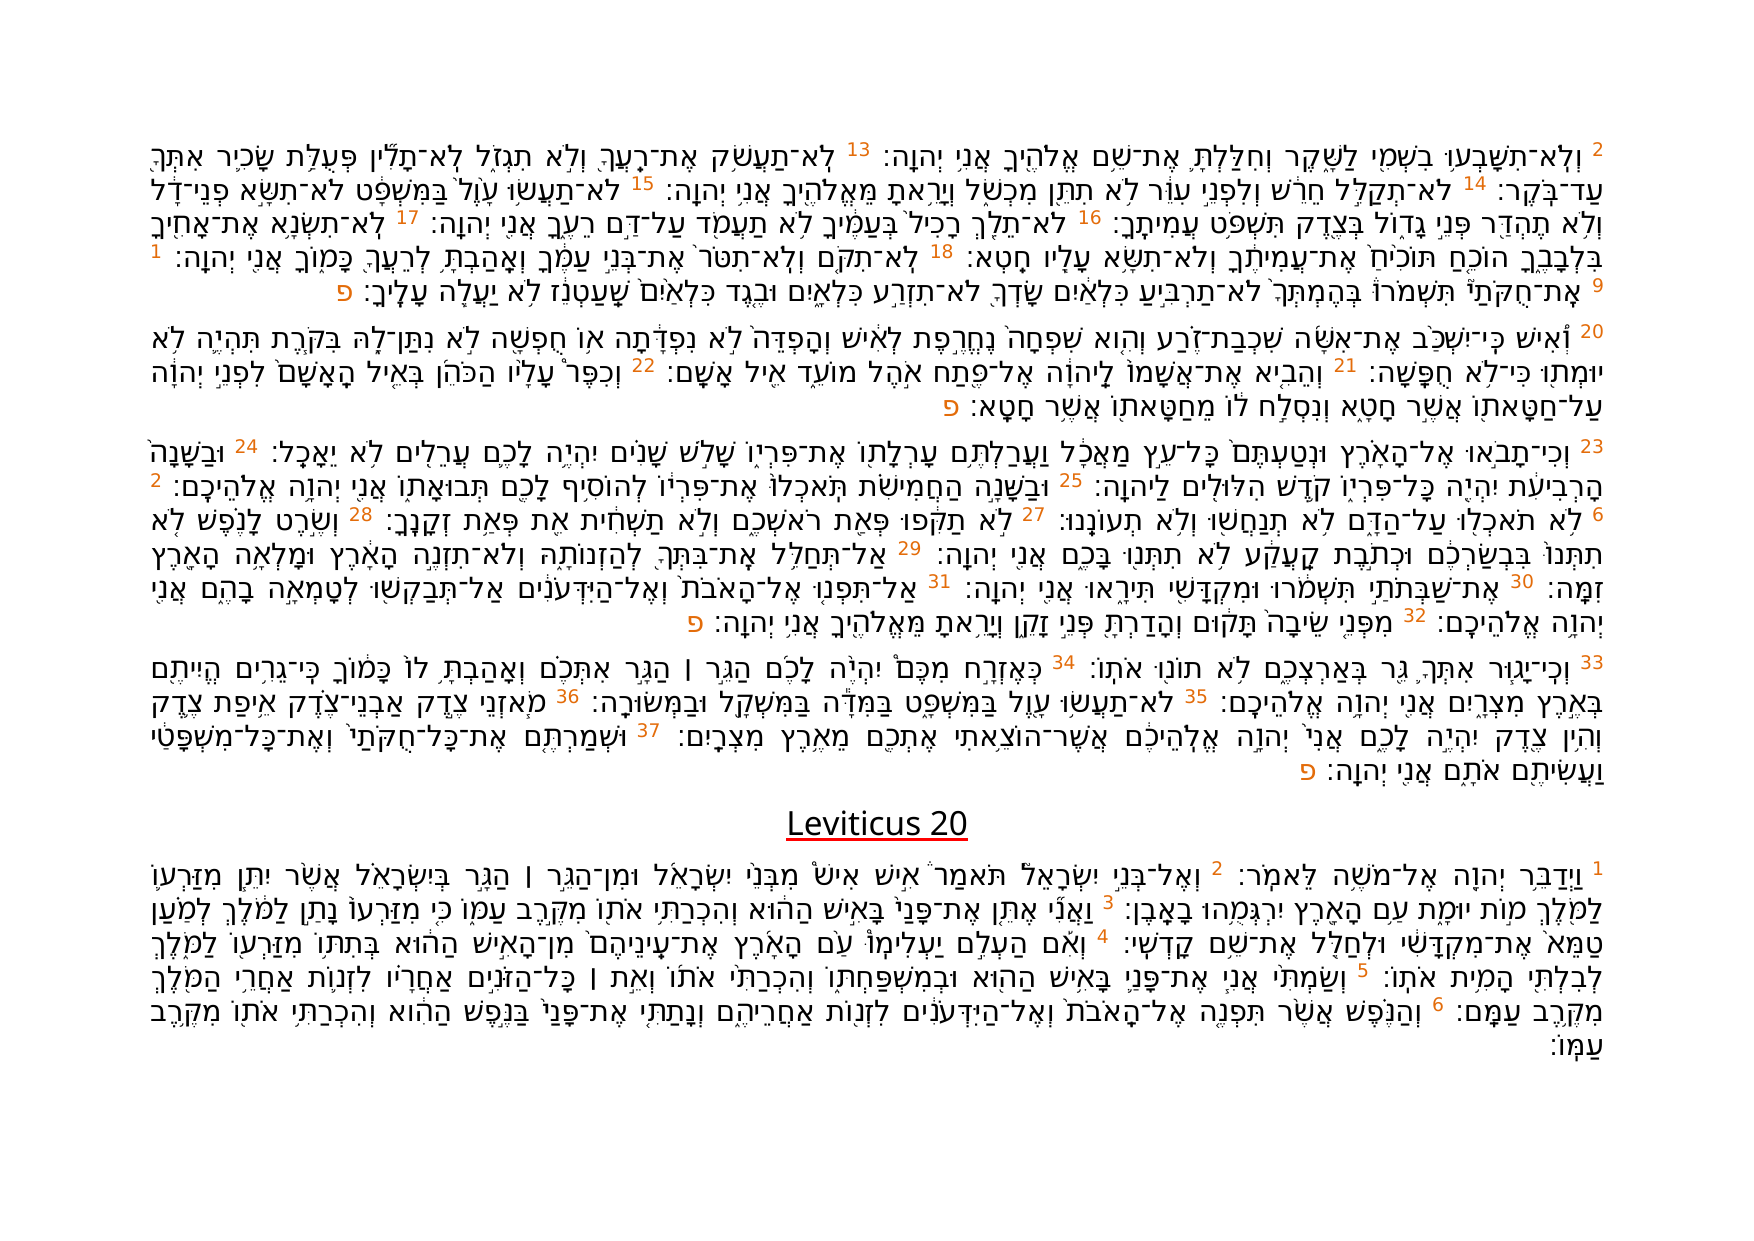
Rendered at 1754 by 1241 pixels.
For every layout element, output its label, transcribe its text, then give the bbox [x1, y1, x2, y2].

text 20 וְ֠אִישׁ כִּֽי־יִשְׁכַּ֨ב אֶת־אִשָּׁ֜ה שִׁכְבַת־זֶ֗רַע וְהִ֤וא שִׁפְחָה֙ נֶחֱרֶ֣פֶת לְאִ֔ישׁ וְהָפְדֵּה֙ לֹ֣א נִפְדָּ֔תָה א֥וֹ חֻפְשָׁ֖ה לֹ֣א נִתַּן־לָ֑הּ בִּקֹּ֧רֶת תִּהְיֶ֛ה לֹ֥א יוּמְת֖וּ כִּי־לֹ֥א חֻפָּֽשָׁה׃ ‬‬‬21 וְהֵבִ֤יא אֶת־אֲשָׁמוֹ֙ לַֽיהוָ֔ה אֶל־פֶּ֖תַח אֹ֣הֶל מוֹעֵ֑ד אֵ֖יל אָשָֽׁם׃ ‬‬‬22 וְכִפֶּר֩ עָלָ֨יו הַכֹּהֵ֜ן בְּאֵ֤יל הָֽאָשָׁם֙ לִפְנֵ֣י יְהוָ֔ה עַל־חַטָּאת֖וֹ אֲשֶׁ֣ר חָטָ֑א וְנִסְלַ֣ח ל֔וֹ מֵחַטָּאת֖וֹ אֲשֶׁ֥ר חָטָֽא׃ פ ‬‬‬‬‬‬ [150, 321, 1604, 423]
text 1 וַיְדַבֵּ֥ר יְהוָ֖ה אֶל־מֹשֶׁ֥ה לֵּאמֹֽר׃ 2 וְאֶל־בְּנֵ֣י יִשְׂרָאֵל֘ תֹּאמַר֒ אִ֣ישׁ אִישׁ֩ מִבְּנֵ֨י יִשְׂרָאֵ֜ל וּמִן־הַגֵּ֣ר ׀ הַגָּ֣ר בְּיִשְׂרָאֵ֗ל אֲשֶׁ֨ר יִתֵּ֧ן מִזַּרְע֛וֹ לַמֹּ֖לֶךְ מ֣וֹת יוּמָ֑ת עַ֥ם הָאָ֖רֶץ יִרְגְּמֻ֥הוּ בָאָֽבֶן׃ ‬‬‬3 וַאֲנִ֞י אֶתֵּ֤ן אֶת־פָּנַי֙ בָּאִ֣ישׁ הַה֔וּא וְהִכְרַתִּ֥י אֹת֖וֹ מִקֶּ֣רֶב עַמּ֑וֹ כִּ֤י מִזַּרְעוֹ֙ נָתַ֣ן לַמֹּ֔לֶךְ לְמַ֗עַן טַמֵּא֙ אֶת־מִקְדָּשִׁ֔י וּלְחַלֵּ֖ל אֶת־שֵׁ֥ם קָדְשִֽׁי׃ ‬‬‬4 וְאִ֡ם הַעְלֵ֣ם יַעְלִימֽוּ֩ עַ֨ם הָאָ֜רֶץ אֶת־עֵֽינֵיהֶם֙ מִן־הָאִ֣ישׁ הַה֔וּא בְּתִתּ֥וֹ מִזַּרְע֖וֹ לַמֹּ֑לֶךְ לְבִלְתִּ֖י הָמִ֥ית אֹתֽוֹ׃ ‬‬‬5 וְשַׂמְתִּ֨י אֲנִ֧י אֶת־פָּנַ֛י בָּאִ֥ישׁ הַה֖וּא וּבְמִשְׁפַּחְתּ֑וֹ וְהִכְרַתִּ֨י אֹת֜וֹ וְאֵ֣ת ׀ כָּל־הַזֹּנִ֣ים אַחֲרָ֗יו לִזְנ֛וֹת אַחֲרֵ֥י הַמֹּ֖לֶךְ מִקֶּ֥רֶב עַמָּֽם׃ ‬‬‬6 וְהַנֶּ֗פֶשׁ אֲשֶׁ֨ר תִּפְנֶ֤ה אֶל־הָֽאֹבֹת֙ וְאֶל־הַיִּדְּעֹנִ֔ים לִזְנ֖וֹת אַחֲרֵיהֶ֑ם וְנָתַתִּ֤י אֶת־פָּנַי֙ בַּנֶּ֣פֶשׁ הַהִ֔וא וְהִכְרַתִּ֥י אֹת֖וֹ מִקֶּ֥רֶב עַמּֽוֹ׃ ‬‬‬‬‬‬‬‬ [150, 858, 1604, 1062]
text 1 וַיְדַבֵּ֥ר יְהוָ֖ה אֶל־מֹשֶׁ֥ה לֵּאמֹֽר 2 דַּבֵּ֞ר אֶל־כָּל־עֲדַ֧ת בְּנֵי־יִשְׂרָאֵ֛ל וְאָמַרְתָּ֥ אֲלֵהֶ֖ם קְדֹשִׁ֣ים תִּהְי֑וּ כִּ֣י קָד֔וֹשׁ אֲנִ֖י יְהוָ֥ה אֱלֹהֵיכֶֽם׃ ‬‬‬3 אִ֣ישׁ אִמּ֤וֹ וְאָבִיו֙ תִּירָ֔אוּ וְאֶת־שַׁבְּתֹתַ֖י תִּשְׁמֹ֑רוּ אֲנִ֖י יְהוָ֥ה אֱלֹהֵיכֶֽם׃ ‬‬‬4 אַל־תִּפְנוּ֙ אֶל־הָ֣אֱלִילִ֔ים וֵֽאלֹהֵי֙ מַסֵּכָ֔ה לֹ֥א תַעֲשׂ֖וּ לָכֶ֑ם אֲנִ֖י יְהוָ֥ה אֱלֹהֵיכֶֽם׃ ‬‬‬5 וְכִ֧י תִזְבְּח֛וּ זֶ֥בַח שְׁלָמִ֖ים לַיהוָ֑ה לִֽרְצֹנְכֶ֖ם תִּזְבָּחֻֽהוּ׃ ‬‬‬6 בְּי֧וֹם זִבְחֲכֶ֛ם יֵאָכֵ֖ל וּמִֽמָּחֳרָ֑ת וְהַנּוֹתָר֙ עַד־י֣וֹם הַשְּׁלִישִׁ֔י בָּאֵ֖שׁ יִשָּׂרֵֽף׃ ‬‬‬7 וְאִ֛ם הֵאָכֹ֥ל יֵאָכֵ֖ל בַּיּ֣וֹם הַשְּׁלִישִׁ֑י פִּגּ֥וּל ה֖וּא לֹ֥א יֵרָצֶֽה׃ ‬‬‬8 וְאֹֽכְלָיו֙ עֲוֺנ֣וֹ יִשָּׂ֔א כִּֽי־אֶת־קֹ֥דֶשׁ יְהוָ֖ה חִלֵּ֑ל וְנִכְרְתָ֛ה הַנֶּ֥פֶשׁ הַהִ֖וא מֵעַמֶּֽיהָ׃ ‬‬‬9 וּֽבְקֻצְרְכֶם֙ אֶת־קְצִ֣יר אַרְצְכֶ֔ם לֹ֧א תְכַלֶּ֛ה פְּאַ֥ת שָׂדְךָ֖ לִקְצֹ֑ר וְלֶ֥קֶט קְצִֽירְךָ֖ לֹ֥א תְלַקֵּֽט׃ ‬‬‬10 וְכַרְמְךָ֙ לֹ֣א תְעוֹלֵ֔ל וּפֶ֥רֶט כַּרְמְךָ֖ לֹ֣א תְלַקֵּ֑ט לֶֽעָנִ֤י וְלַגֵּר֙ תַּעֲזֹ֣ב אֹתָ֔ם אֲנִ֖י יְהוָ֥ה אֱלֹהֵיכֶֽם׃ ‬‬‬11 לֹ֖א תִּגְנֹ֑בוּ וְלֹא־תְכַחֲשׁ֥וּ וְלֹֽא־תְשַׁקְּר֖וּ אִ֥ישׁ בַּעֲמִיתֽוֹ׃ ‬‬‬12 וְלֹֽא־תִשָּׁבְע֥וּ בִשְׁמִ֖י לַשָּׁ֑קֶר וְחִלַּלְתָּ֛ אֶת־שֵׁ֥ם אֱלֹהֶ֖יךָ אֲנִ֥י יְהוָֽה׃ ‬‬‬13 לֹֽא־תַעֲשֹׁ֥ק אֶת־רֵֽעֲךָ֖ וְלֹ֣א תִגְזֹ֑ל לֹֽא־תָלִ֞ין פְּעֻלַּ֥ת שָׂכִ֛יר אִתְּךָ֖ עַד־בֹּֽקֶר׃ ‬‬‬14 לֹא־תְקַלֵּ֣ל חֵרֵ֔שׁ וְלִפְנֵ֣י עִוֵּ֔ר לֹ֥א תִתֵּ֖ן מִכְשֹׁ֑ל וְיָרֵ֥אתָ מֵּאֱלֹהֶ֖יךָ אֲנִ֥י יְהוָֽה׃ ‬‬‬15 לֹא־תַעֲשׂ֥וּ עָ֙וֶל֙ בַּמִּשְׁפָּ֔ט לֹא־תִשָּׂ֣א פְנֵי־דָ֔ל וְלֹ֥א תֶהְדַּ֖ר פְּנֵ֣י גָד֑וֹל בְּצֶ֖דֶק תִּשְׁפֹּ֥ט עֲמִיתֶֽךָ׃ ‬‬‬16 לֹא־תֵלֵ֤ךְ רָכִיל֙ בְּעַמֶּ֔יךָ לֹ֥א תַעֲמֹ֖ד עַל־דַּ֣ם רֵעֶ֑ךָ אֲנִ֖י יְהוָֽה׃ ‬‬‬17 לֹֽא־תִשְׂנָ֥א אֶת־אָחִ֖יךָ בִּלְבָבֶ֑ךָ הוֹכֵ֤חַ תּוֹכִ֙יחַ֙ אֶת־עֲמִיתֶ֔ךָ וְלֹא־תִשָּׂ֥א עָלָ֖יו חֵֽטְא׃ ‬‬‬18 לֹֽא־תִקֹּ֤ם וְלֹֽא־תִטֹּר֙ אֶת־בְּנֵ֣י עַמֶּ֔ךָ וְאָֽהַבְתָּ֥ לְרֵעֲךָ֖ כָּמ֑וֹךָ אֲנִ֖י יְהוָֽה׃ ‬‬‬19 אֶֽת־חֻקֹּתַי֮ תִּשְׁמֹרוּ֒ בְּהֶמְתְּךָ֙ לֹא־תַרְבִּ֣יעַ כִּלְאַ֔יִם שָׂדְךָ֖ לֹא־תִזְרַ֣ע כִּלְאָ֑יִם וּבֶ֤גֶד כִּלְאַ֙יִם֙ שֽׁ͏ַעַטְנֵ֔ז לֹ֥א יַעֲלֶ֖ה עָלֶֽיךָ׃ פ ‬‬‬‬‬‬‬‬‬‬‬‬‬‬‬‬‬‬‬‬‬ [150, 139, 1604, 309]
text 23 וְכִי־תָבֹ֣אוּ אֶל־הָאָ֗רֶץ וּנְטַעְתֶּם֙ כָּל־עֵ֣ץ מַאֲכָ֔ל וַעֲרַלְתֶּ֥ם עָרְלָת֖וֹ אֶת־פִּרְי֑וֹ שָׁלֹ֣שׁ שָׁנִ֗ים יִהְיֶ֥ה לָכֶ֛ם עֲרֵלִ֖ים לֹ֥א יֵאָכֵֽל׃ ‬‬‬24 וּבַשָּׁנָה֙ הָרְבִיעִ֔ת יִהְיֶ֖ה כָּל־פִּרְי֑וֹ קֹ֥דֶשׁ הִלּוּלִ֖ים לַיהוָֽה׃ ‬‬‬25 וּבַשָּׁנָ֣ה הַחֲמִישִׁ֗ת תֹּֽאכְלוּ֙ אֶת־פִּרְי֔וֹ לְהוֹסִ֥יף לָכֶ֖ם תְּבוּאָת֑וֹ אֲנִ֖י יְהוָ֥ה אֱלֹהֵיכֶֽם׃ ‬‬‬26 לֹ֥א תֹאכְל֖וּ עַל־הַדָּ֑ם לֹ֥א תְנַחֲשׁ֖וּ וְלֹ֥א תְעוֹנֵֽנוּ׃ ‬‬‬27 לֹ֣א תַקִּ֔פוּ פְּאַ֖ת רֹאשְׁכֶ֑ם וְלֹ֣א תַשְׁחִ֔ית אֵ֖ת פְּאַ֥ת זְקָנֶֽךָ׃ ‬‬‬28 וְשֶׂ֣רֶט לָנֶ֗פֶשׁ לֹ֤א תִתְּנוּ֙ בִּבְשַׂרְכֶ֔ם וּכְתֹ֣בֶת קֽ͏ַעֲקַ֔ע לֹ֥א תִתְּנ֖וּ בָּכֶ֑ם אֲנִ֖י יְהוָֽה׃ ‬‬‬29 אַל־תְּחַלֵּ֥ל אֶֽת־בִּתְּךָ֖ לְהַזְנוֹתָ֑הּ וְלֹא־תִזְנֶ֣ה הָאָ֔רֶץ וּמָלְאָ֥ה הָאָ֖רֶץ זִמָּֽה׃ ‬‬‬30 אֶת־שַׁבְּתֹתַ֣י תִּשְׁמֹ֔רוּ וּמִקְדָּשִׁ֖י תִּירָ֑אוּ אֲנִ֖י יְהוָֽה׃ ‬‬‬31 אַל־תִּפְנ֤וּ אֶל־הָאֹבֹת֙ וְאֶל־הַיִּדְּעֹנִ֔ים אַל־תְּבַקְשׁ֖וּ לְטָמְאָ֣ה בָהֶ֑ם אֲנִ֖י יְהוָ֥ה אֱלֹהֵיכֶֽם׃ ‬‬‬32 מִפְּנֵ֤י שֵׂיבָה֙ תָּק֔וּם וְהָדַרְתָּ֖ פְּנֵ֣י זָקֵ֑ן וְיָרֵ֥אתָ מֵּאֱלֹהֶ֖יךָ אֲנִ֥י יְהוָֽה׃ פ ‬‬‬‬‬‬‬‬‬‬‬‬‬ [150, 436, 1604, 639]
text Leviticus 20 [150, 800, 1604, 846]
text 33 וְכִֽי־יָג֧וּר אִתְּךָ֛ גֵּ֖ר בְּאַרְצְכֶ֑ם לֹ֥א תוֹנ֖וּ אֹתֽוֹ׃ ‬‬‬34 כְּאֶזְרָ֣ח מִכֶּם֩ יִהְיֶ֨ה לָכֶ֜ם הַגֵּ֣ר ׀ הַגָּ֣ר אִתְּכֶ֗ם וְאָהַבְתָּ֥ לוֹ֙ כָּמ֔וֹךָ כִּֽי־גֵרִ֥ים הֱיִיתֶ֖ם בְּאֶ֣רֶץ מִצְרָ֑יִם אֲנִ֖י יְהוָ֥ה אֱלֹהֵיכֶֽם׃ ‬‬‬35 לֹא־תַעֲשׂ֥וּ עָ֖וֶל בַּמִּשְׁפָּ֑ט בַּמִּדָּ֕ה בַּמִּשְׁקָ֖ל וּבַמְּשׂוּרָֽה׃ ‬‬‬36 מֹ֧אזְנֵי צֶ֣דֶק אַבְנֵי־צֶ֗דֶק אֵ֥יפַת צֶ֛דֶק וְהִ֥ין צֶ֖דֶק יִהְיֶ֣ה לָכֶ֑ם אֲנִי֙ יְהוָ֣ה אֱלֹֽהֵיכֶ֔ם אֲשֶׁר־הוֹצֵ֥אתִי אֶתְכֶ֖ם מֵאֶ֥רֶץ מִצְרָֽיִם׃ ‬‬‬37 וּשְׁמַרְתֶּ֤ם אֶת־כָּל־חֻקֹּתַי֙ וְאֶת־כָּל־מִשְׁפָּטַ֔י וַעֲשִׂיתֶ֖ם אֹתָ֑ם אֲנִ֖י יְהוָֽה׃ פ ‬‬‬‬‬‬‬‬ [150, 652, 1604, 788]
